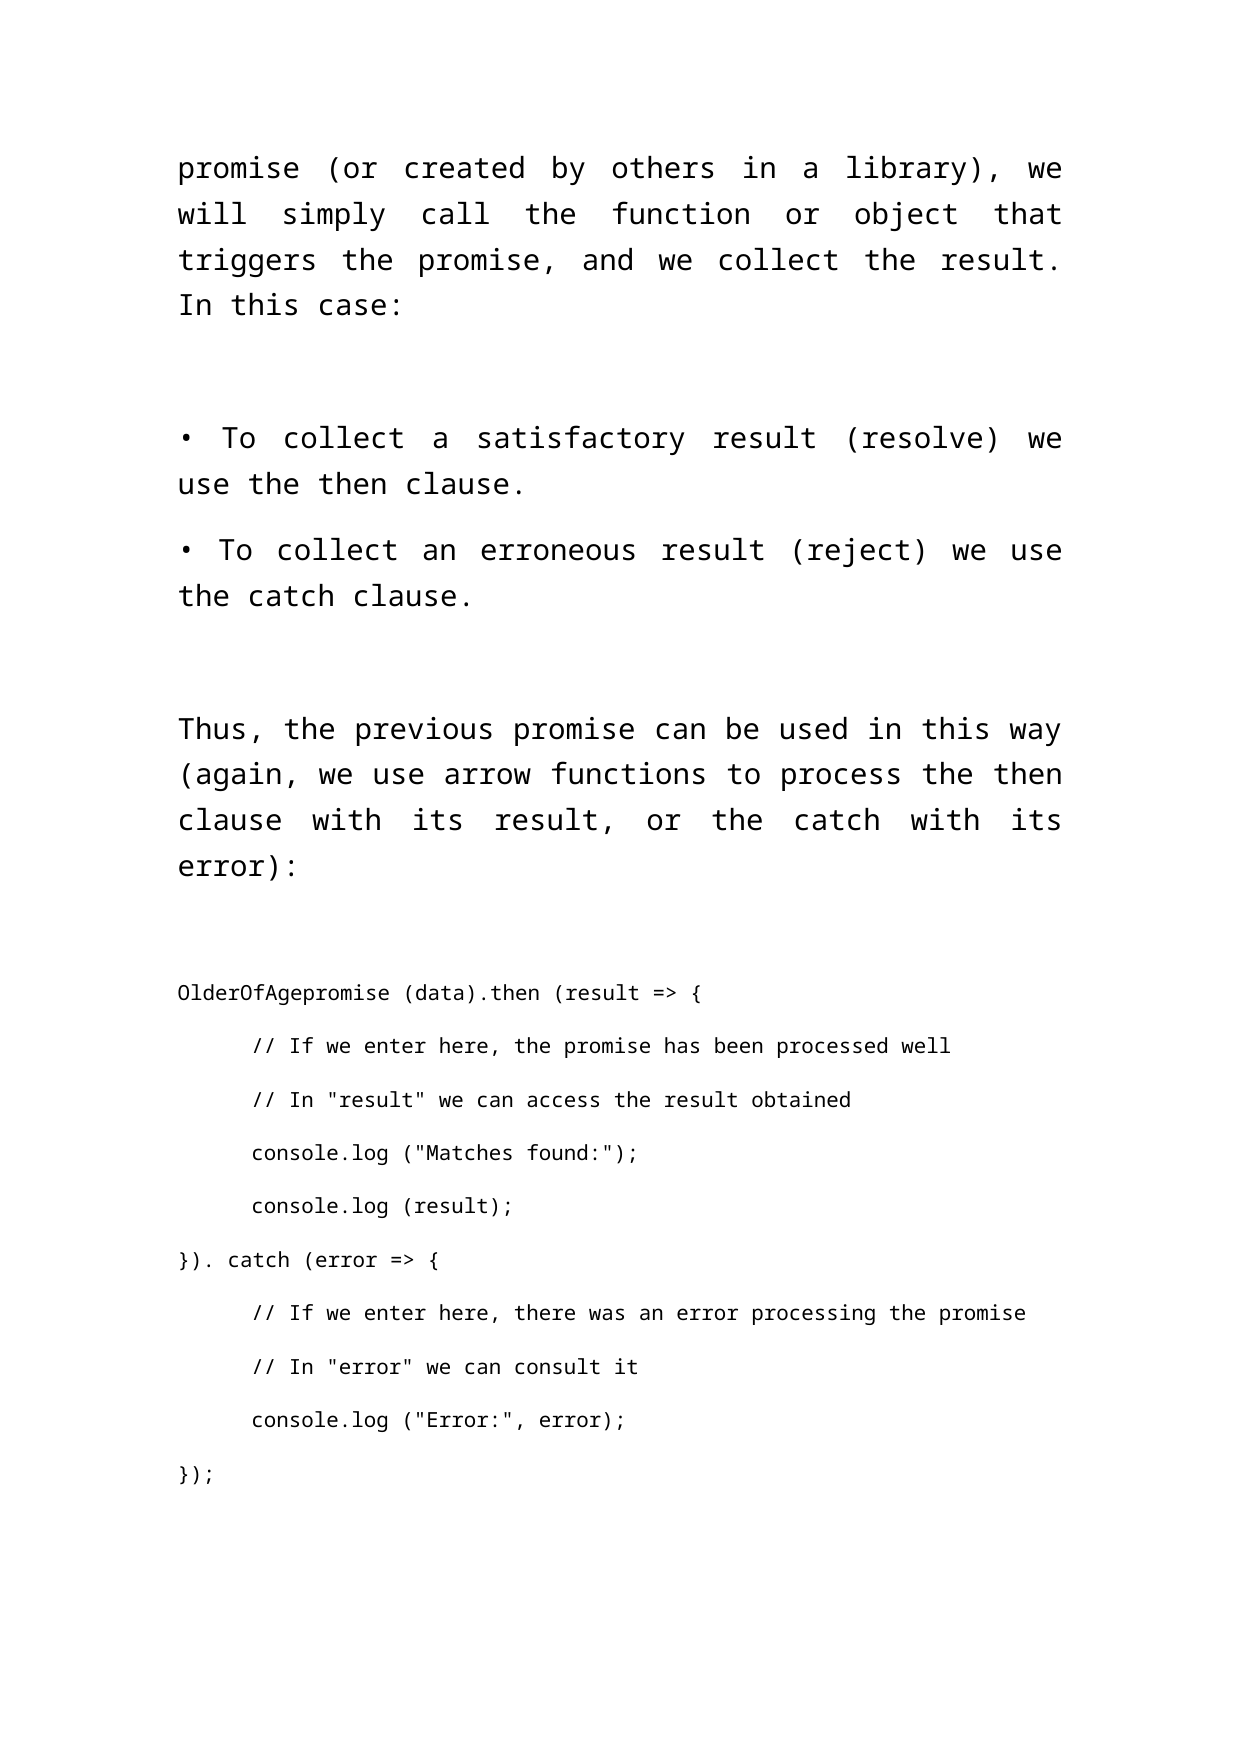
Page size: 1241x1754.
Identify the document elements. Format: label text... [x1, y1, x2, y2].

text • To collect a satisfactory result (resolve) we use the then clause. [177, 417, 1063, 503]
text console.log ("Error:", error); [177, 1405, 1063, 1434]
text console.log ("Matches found:"); [177, 1138, 1063, 1167]
text }); [177, 1459, 1063, 1487]
text // If we enter here, there was an error processing the promise [177, 1298, 1063, 1327]
text // In "error" we can consult it [177, 1352, 1063, 1380]
text }). catch (error => { [177, 1245, 1063, 1273]
text // If we enter here, the promise has been processed well [177, 1031, 1063, 1060]
text promise (or created by others in a library), we will simply call the function or object that triggers the promise, and we collect the result. In this case: [177, 148, 1063, 324]
text console.log (result); [177, 1192, 1063, 1220]
text OlderOfAgepromise (data).then (result => { [177, 978, 1063, 1006]
text // In "result" we can access the result obtained [177, 1085, 1063, 1113]
text Thus, the previous promise can be used in this way (again, we use arrow functions to process the then clause with its result, or the catch with its error): [177, 708, 1063, 884]
text • To collect an erroneous result (reject) we use the catch clause. [177, 529, 1063, 615]
